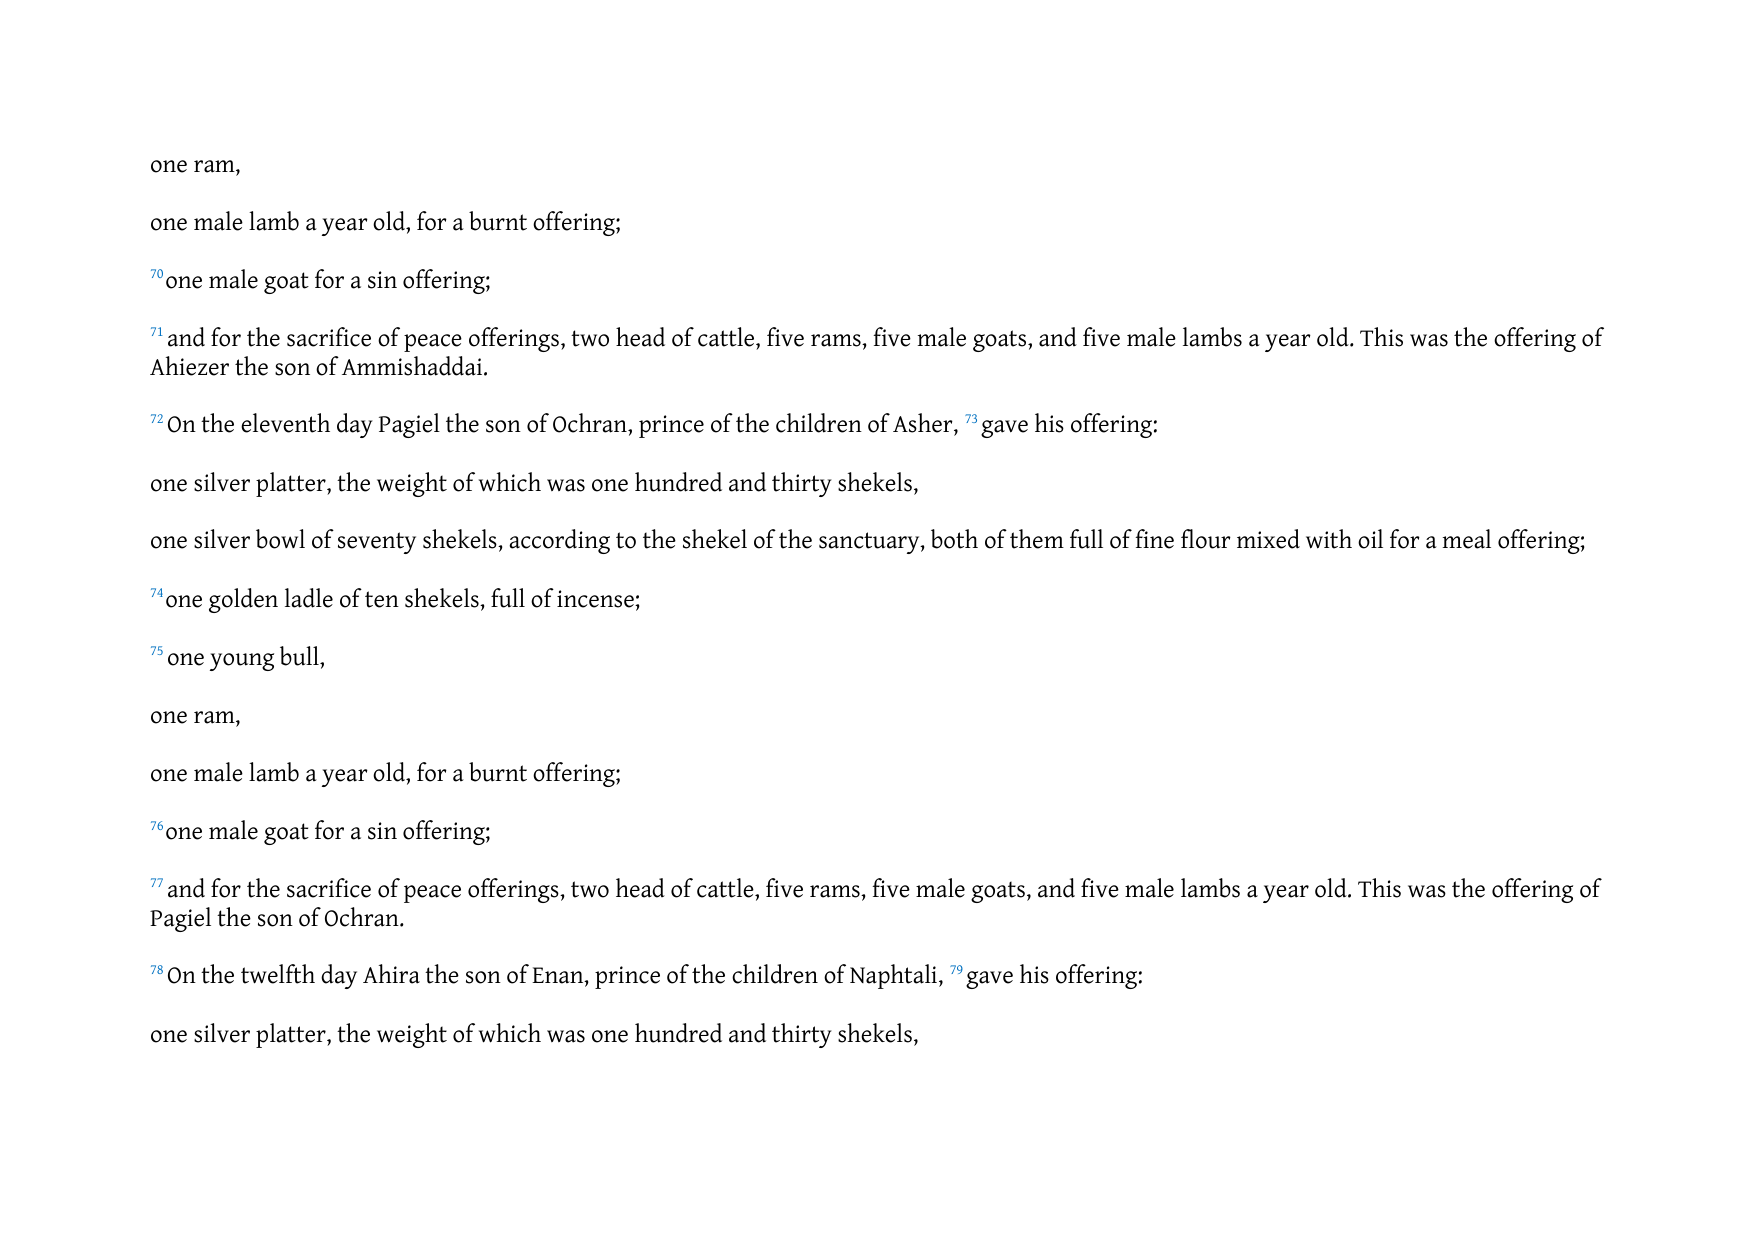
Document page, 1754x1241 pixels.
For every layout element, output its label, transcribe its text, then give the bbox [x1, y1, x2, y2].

text 77 and for the sacrifice of peace offerings, two head of cattle, five rams, five male goats, and five male lambs a year old. This was the offering of Pagiel the son of Ochran. [150, 875, 1604, 933]
text 76 one male goat for a sin offering; [150, 817, 1604, 846]
text 78 On the twelfth day Ahira the son of Enan, prince of the children of Naphtali, 79 gave his offering: [150, 962, 1604, 991]
text 71 and for the sacrifice of peace offerings, two head of cattle, five rams, five male goats, and five male lambs a year old. This was the offering of Ahiezer the son of Ammishaddai. [150, 324, 1604, 382]
text one silver platter, the weight of which was one hundred and thirty shekels, [150, 469, 1604, 498]
text one ram, [150, 701, 1604, 730]
text one male lamb a year old, for a burnt offering; [150, 759, 1604, 788]
text one silver bowl of seventy shekels, according to the shekel of the sanctuary, both of them full of fine flour mixed with oil for a meal offering; [150, 527, 1604, 556]
text 70 one male goat for a sin offering; [150, 266, 1604, 295]
text one silver platter, the weight of which was one hundred and thirty shekels, [150, 1020, 1604, 1049]
text one ram, [150, 150, 1604, 179]
text 75 one young bull, [150, 643, 1604, 672]
text 74 one golden ladle of ten shekels, full of incense; [150, 585, 1604, 614]
text one male lamb a year old, for a burnt offering; [150, 208, 1604, 237]
text 72 On the eleventh day Pagiel the son of Ochran, prince of the children of Asher, 73 gave his offering: [150, 411, 1604, 440]
